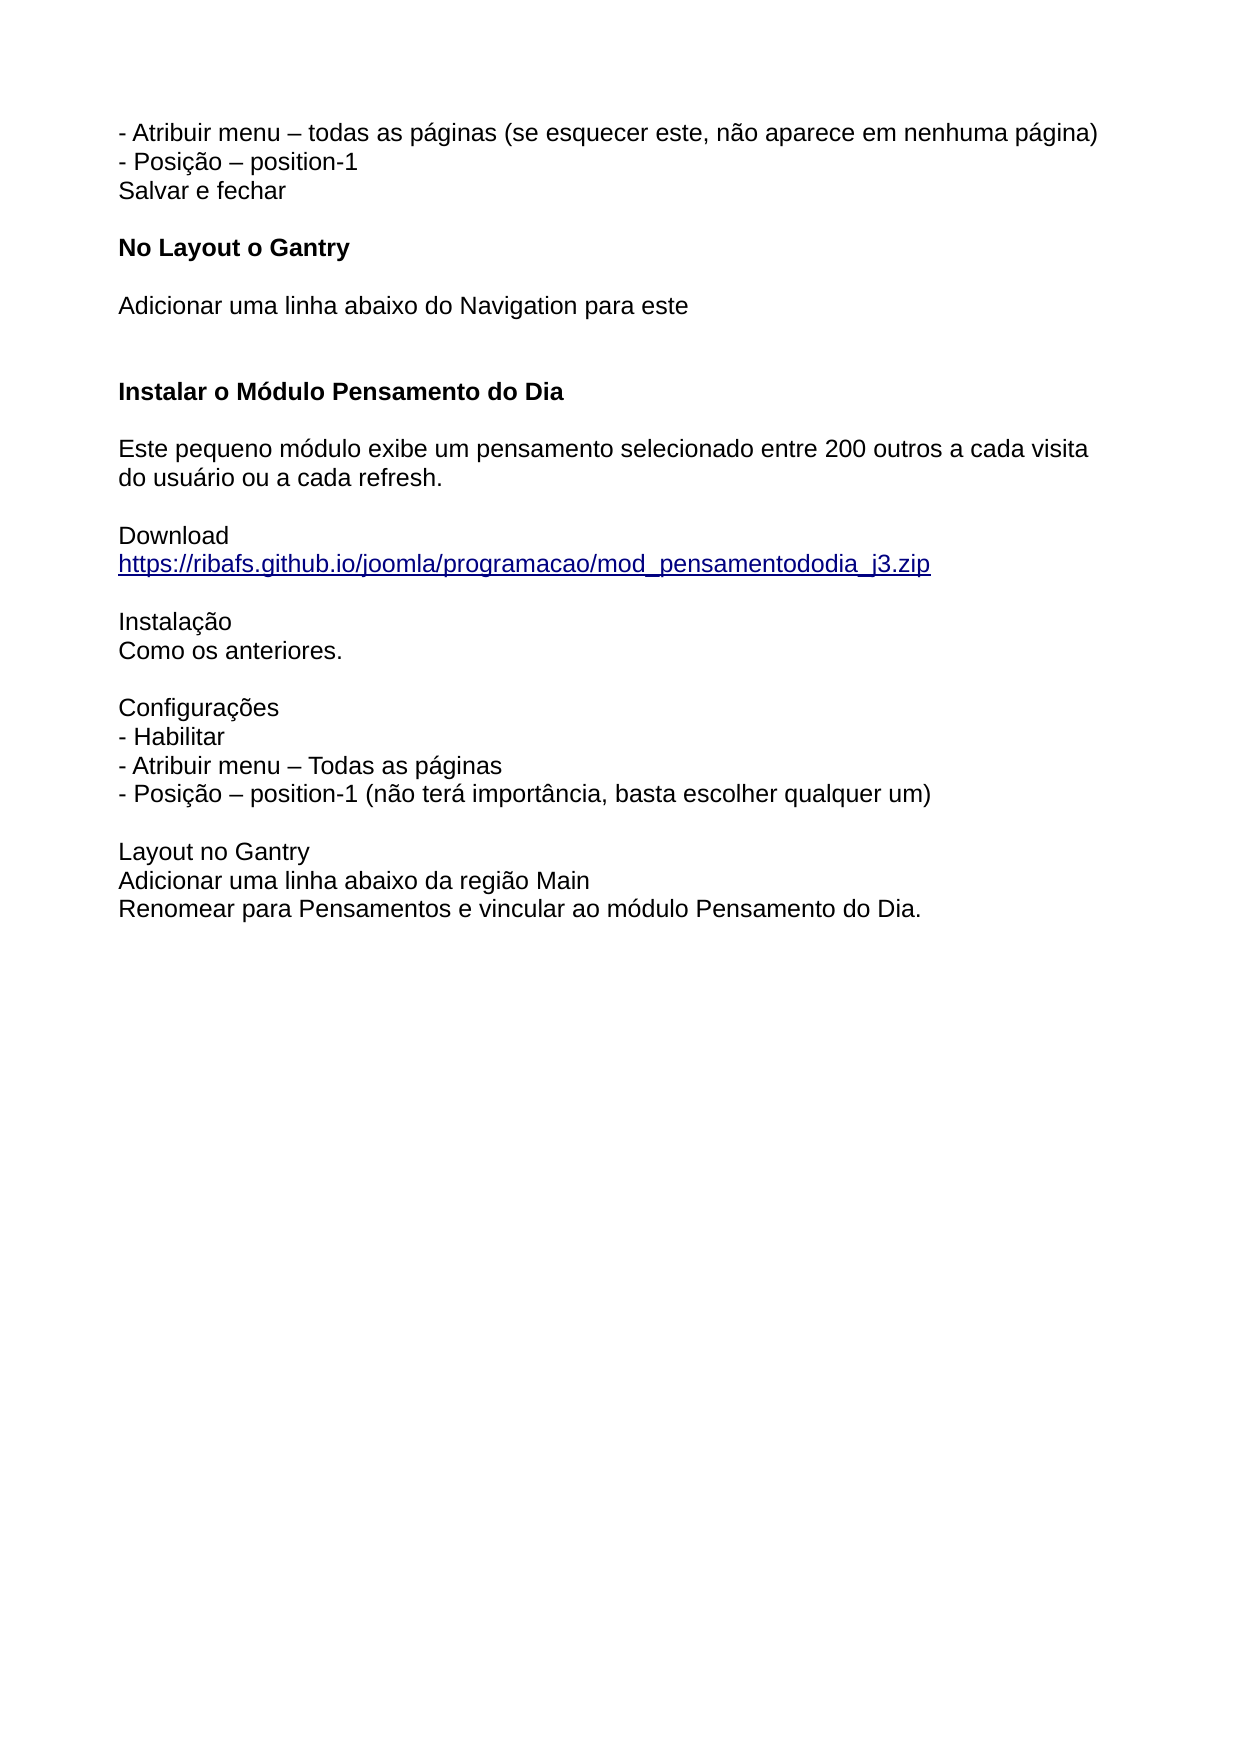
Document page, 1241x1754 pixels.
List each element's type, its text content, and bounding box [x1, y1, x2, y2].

text Adicionar uma linha abaixo da região Main [118, 866, 1122, 894]
text Renomear para Pensamentos e vincular ao módulo Pensamento do Dia. [118, 894, 1122, 923]
text Adicionar uma linha abaixo do Navigation para este [118, 291, 1122, 319]
text No Layout o Gantry [118, 233, 1122, 262]
text Instalação [118, 607, 1122, 636]
text https://ribafs.github.io/joomla/programacao/mod_pensamentododia_j3.zip [118, 549, 1122, 578]
text - Habilitar [118, 722, 1122, 751]
text Layout no Gantry [118, 837, 1122, 866]
text Como os anteriores. [118, 636, 1122, 664]
text - Atribuir menu – todas as páginas (se esquecer este, não aparece em nenhuma página) [118, 118, 1122, 147]
text Download [118, 521, 1122, 549]
text Instalar o Módulo Pensamento do Dia [118, 377, 1122, 406]
text - Posição – position-1 (não terá importância, basta escolher qualquer um) [118, 779, 1122, 808]
text Este pequeno módulo exibe um pensamento selecionado entre 200 outros a cada visita do usuário ou a cada refresh. [118, 434, 1122, 492]
text - Atribuir menu – Todas as páginas [118, 751, 1122, 779]
text Configurações [118, 693, 1122, 722]
text - Posição – position-1 [118, 147, 1122, 176]
text Salvar e fechar [118, 176, 1122, 204]
